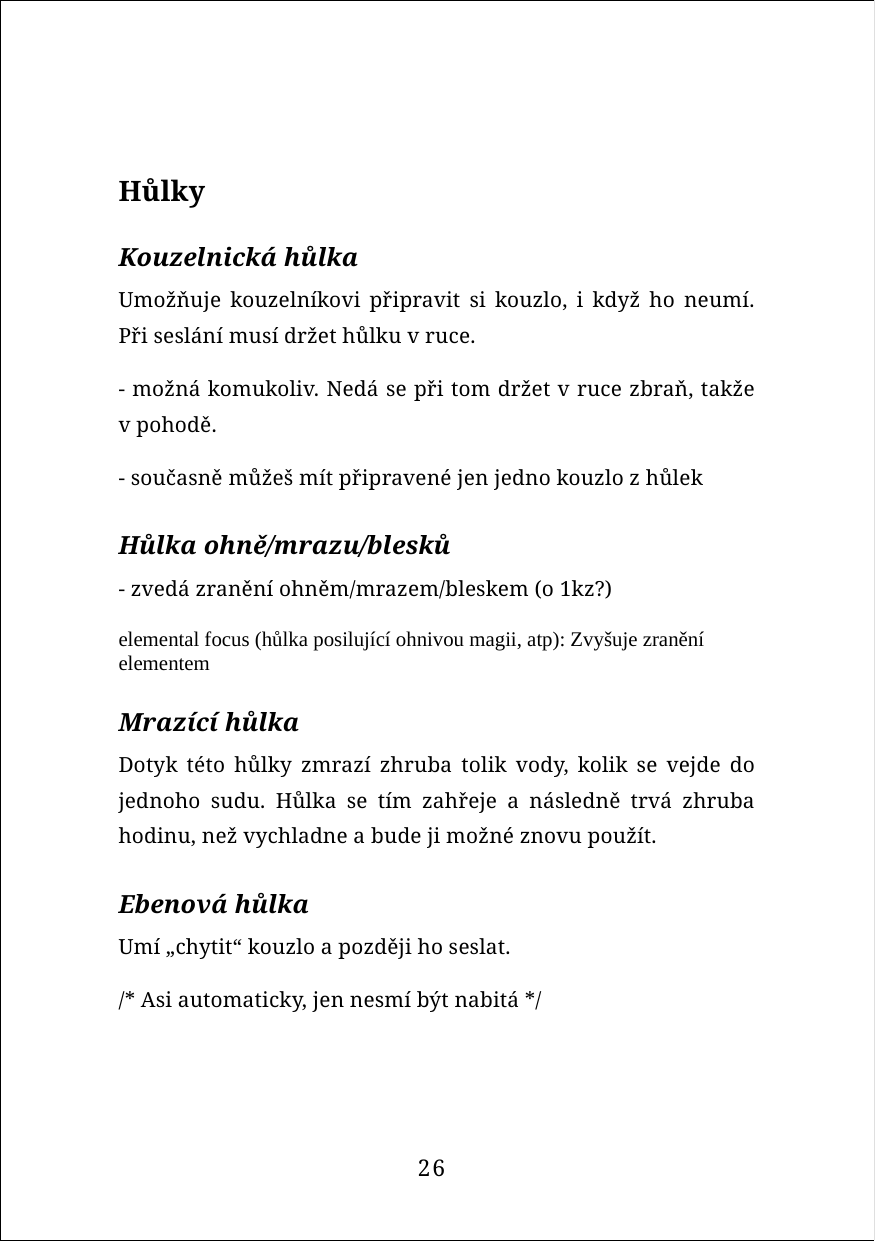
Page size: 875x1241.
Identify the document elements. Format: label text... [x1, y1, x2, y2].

text Umožňuje kouzelníkovi připravit si kouzlo, i když ho neumí. Při seslání musí držet hůlku v ruce. [118, 285, 756, 349]
text /* Asi automaticky, jen nesmí být nabitá */ [118, 986, 756, 1014]
text Dotyk této hůlky zmrazí zhruba tolik vody, kolik se vejde do jednoho sudu. Hůlka se tím zahřeje a následně trvá zhruba hodinu, než vychladne a bude ji možné znovu použít. [118, 750, 756, 850]
text Umí „chytit“ kouzlo a později ho seslat. [118, 932, 756, 961]
text - možná komukoliv. Nedá se při tom držet v ruce zbraň, takže v pohodě. [118, 374, 756, 438]
text - současně můžeš mít připravené jen jedno kouzlo z hůlek [118, 463, 756, 491]
subtitle Hůlky [118, 172, 756, 210]
text elemental focus (hůlka posilující ohnivou magii, atp): Zvyšuje zranění elementem [118, 627, 756, 675]
subtitle Kouzelnická hůlka [118, 239, 756, 274]
subtitle Ebenová hůlka [118, 886, 756, 921]
subtitle Mrazící hůlka [118, 704, 756, 739]
text - zvedá zranění ohněm/mrazem/bleskem (o 1kz?) [118, 574, 756, 602]
subtitle Hůlka ohně/mrazu/blesků [118, 528, 756, 562]
